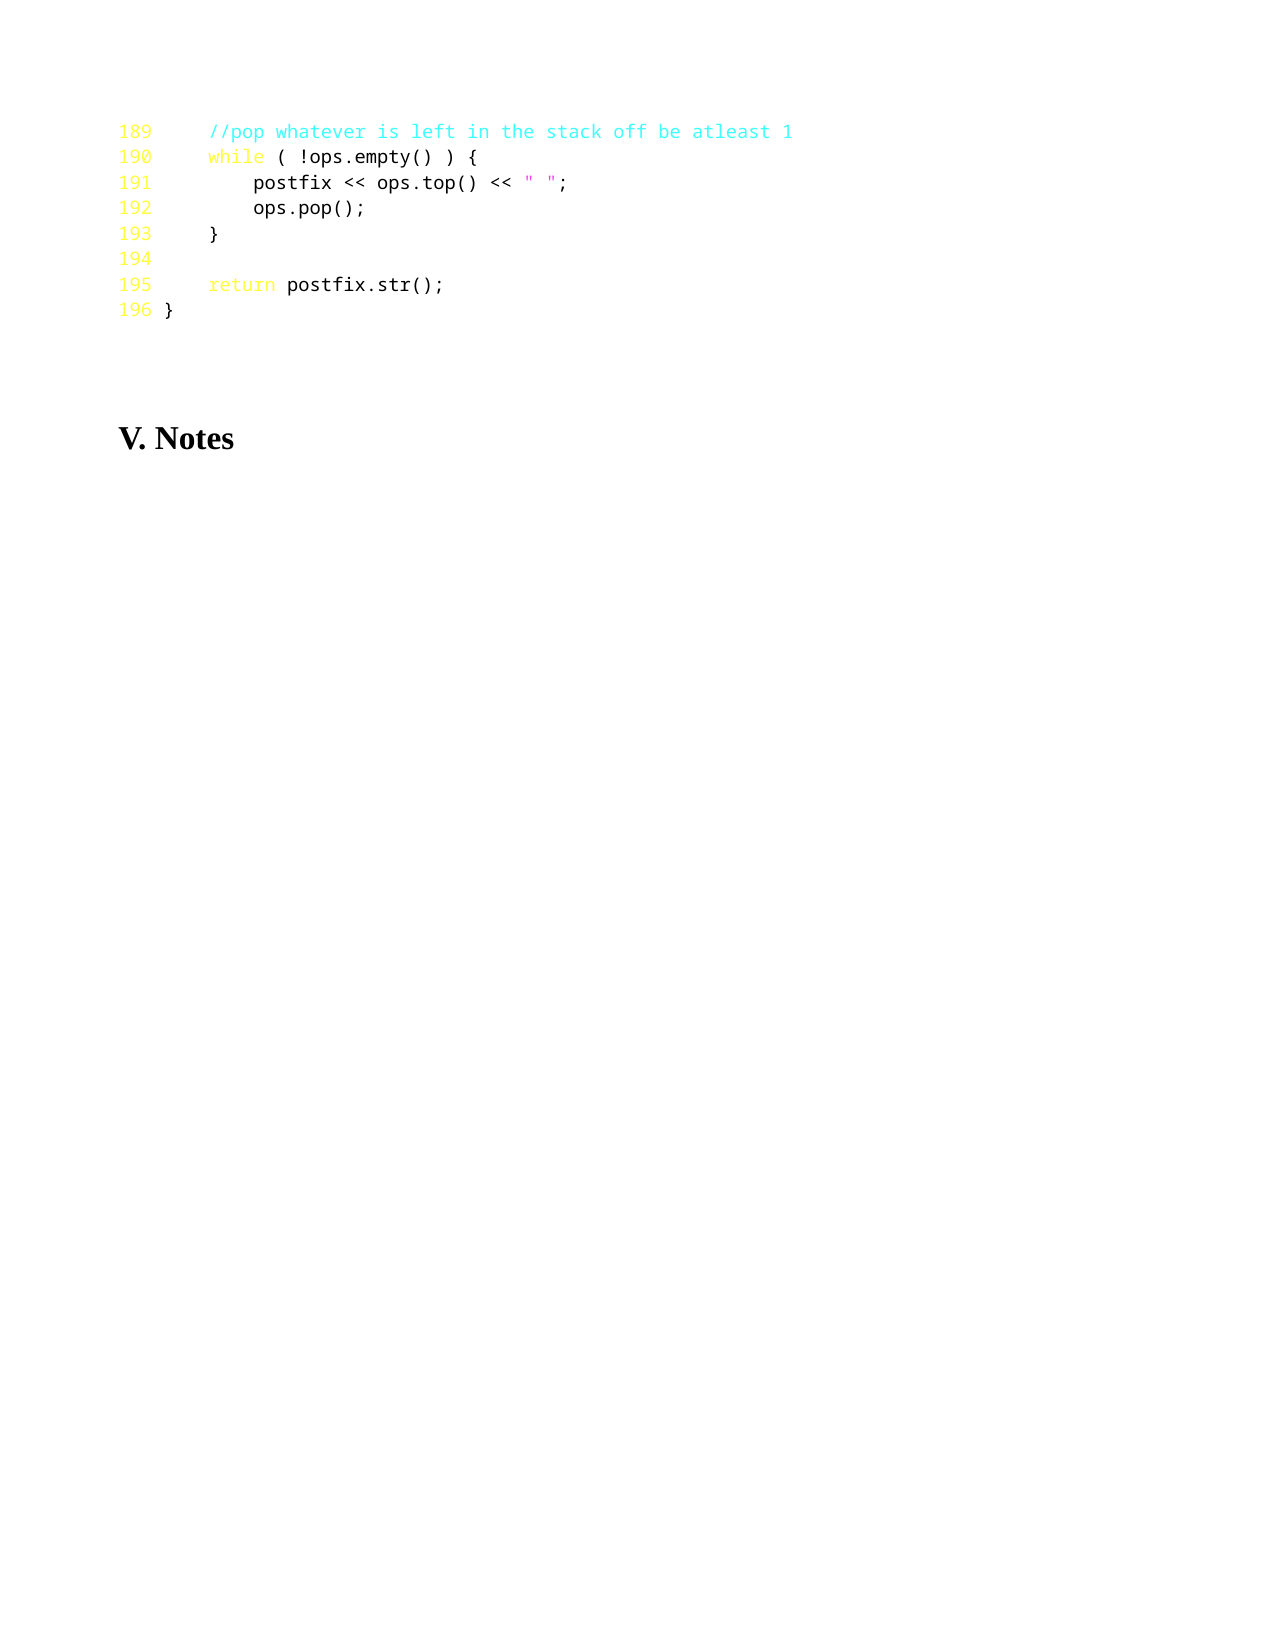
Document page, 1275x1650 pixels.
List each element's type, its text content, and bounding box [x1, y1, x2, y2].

text V. Notes [118, 418, 1157, 456]
text 191 postfix << ops.top() << " "; [118, 169, 1157, 195]
text 195 return postfix.str(); [118, 271, 1157, 297]
text 193 } [118, 220, 1157, 246]
text 196 } [118, 297, 1157, 322]
text 189 //pop whatever is left in the stack off be atleast 1 [118, 118, 1157, 144]
text 194 [118, 246, 1157, 271]
text 190 while ( !ops.empty() ) { [118, 144, 1157, 169]
text 192 ops.pop(); [118, 195, 1157, 220]
